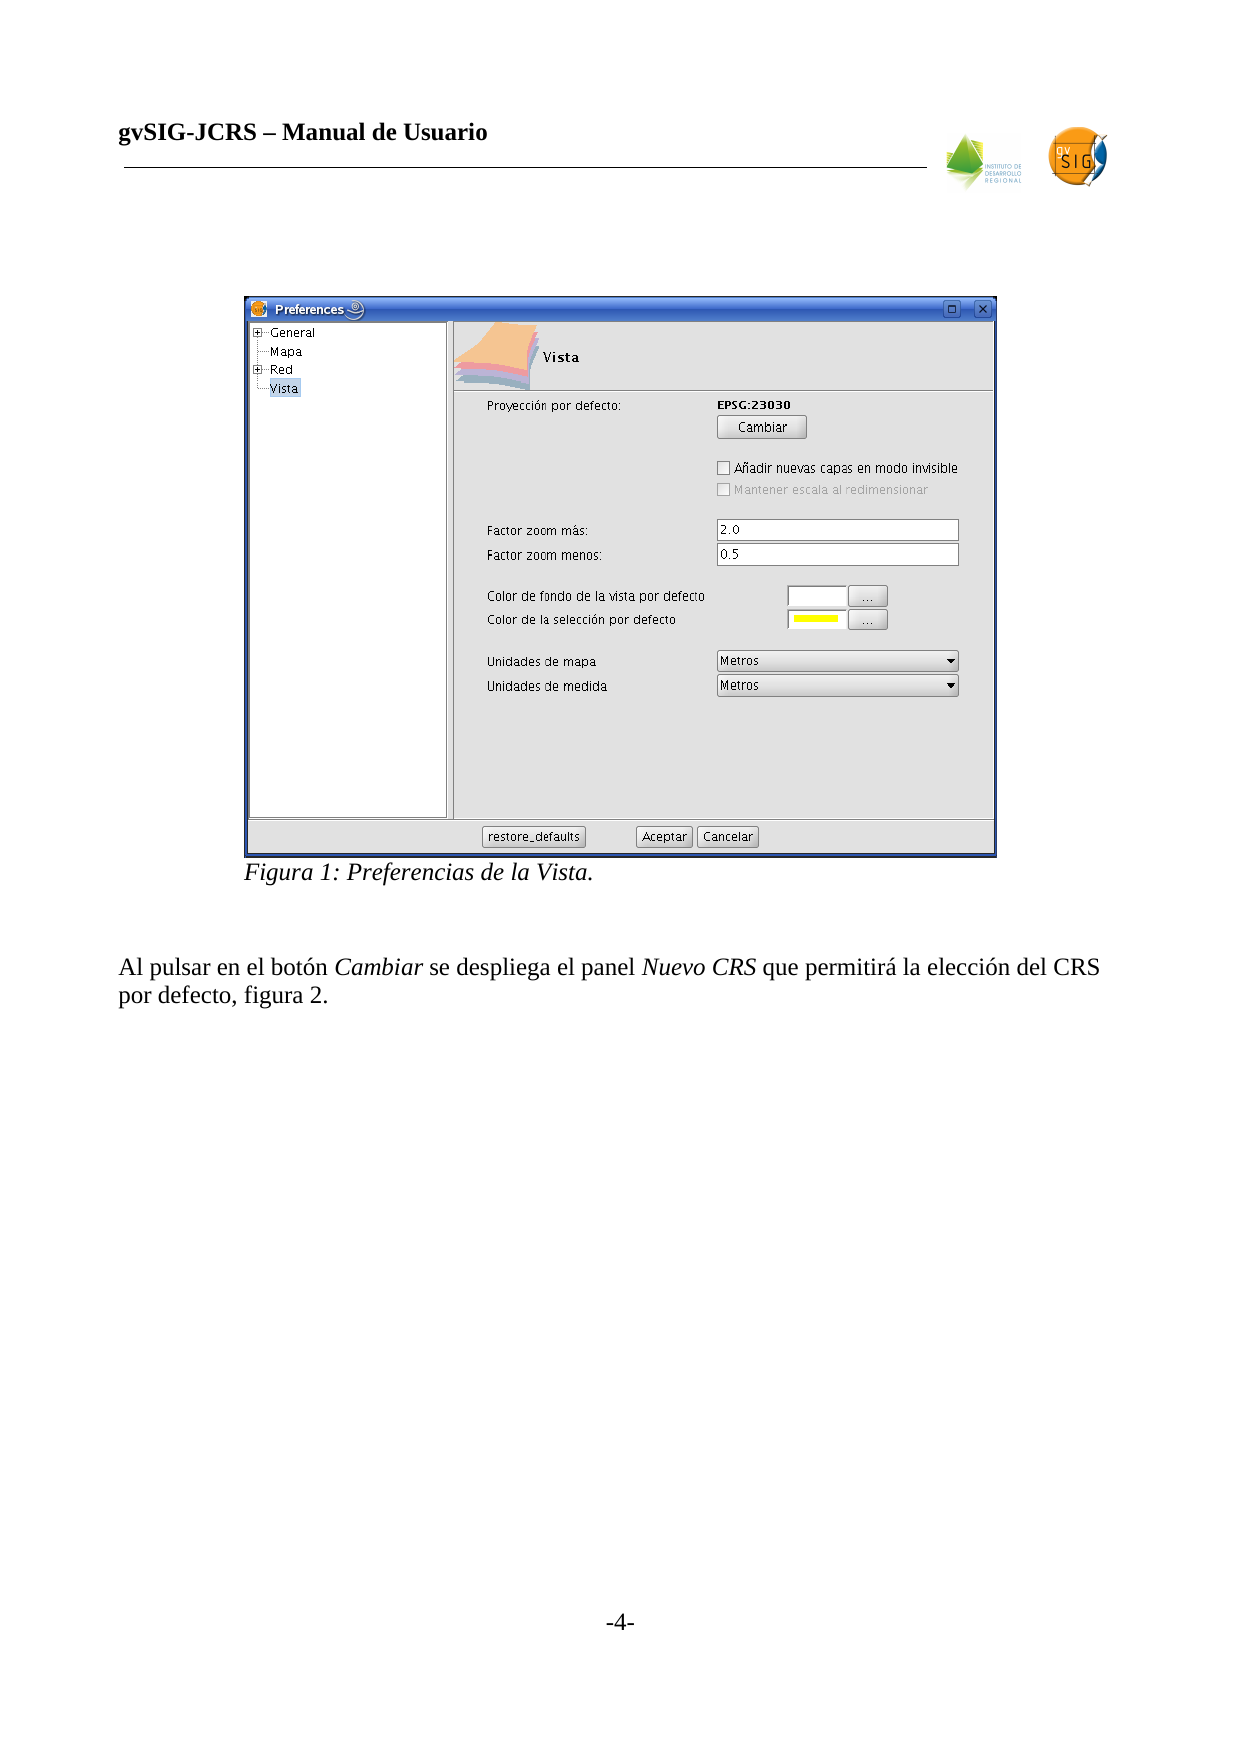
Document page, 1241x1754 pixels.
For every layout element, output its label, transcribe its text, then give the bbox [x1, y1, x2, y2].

picture [946, 133, 1022, 193]
text Al pulsar en el botón Cambiar se despliega el panel Nuevo CRS que permitirá la elección del CRS por defecto, figura 2. [118, 953, 1122, 1009]
picture [1048, 127, 1108, 187]
text Figura 1: Preferencias de la Vista. [244, 858, 997, 885]
picture [244, 296, 997, 858]
